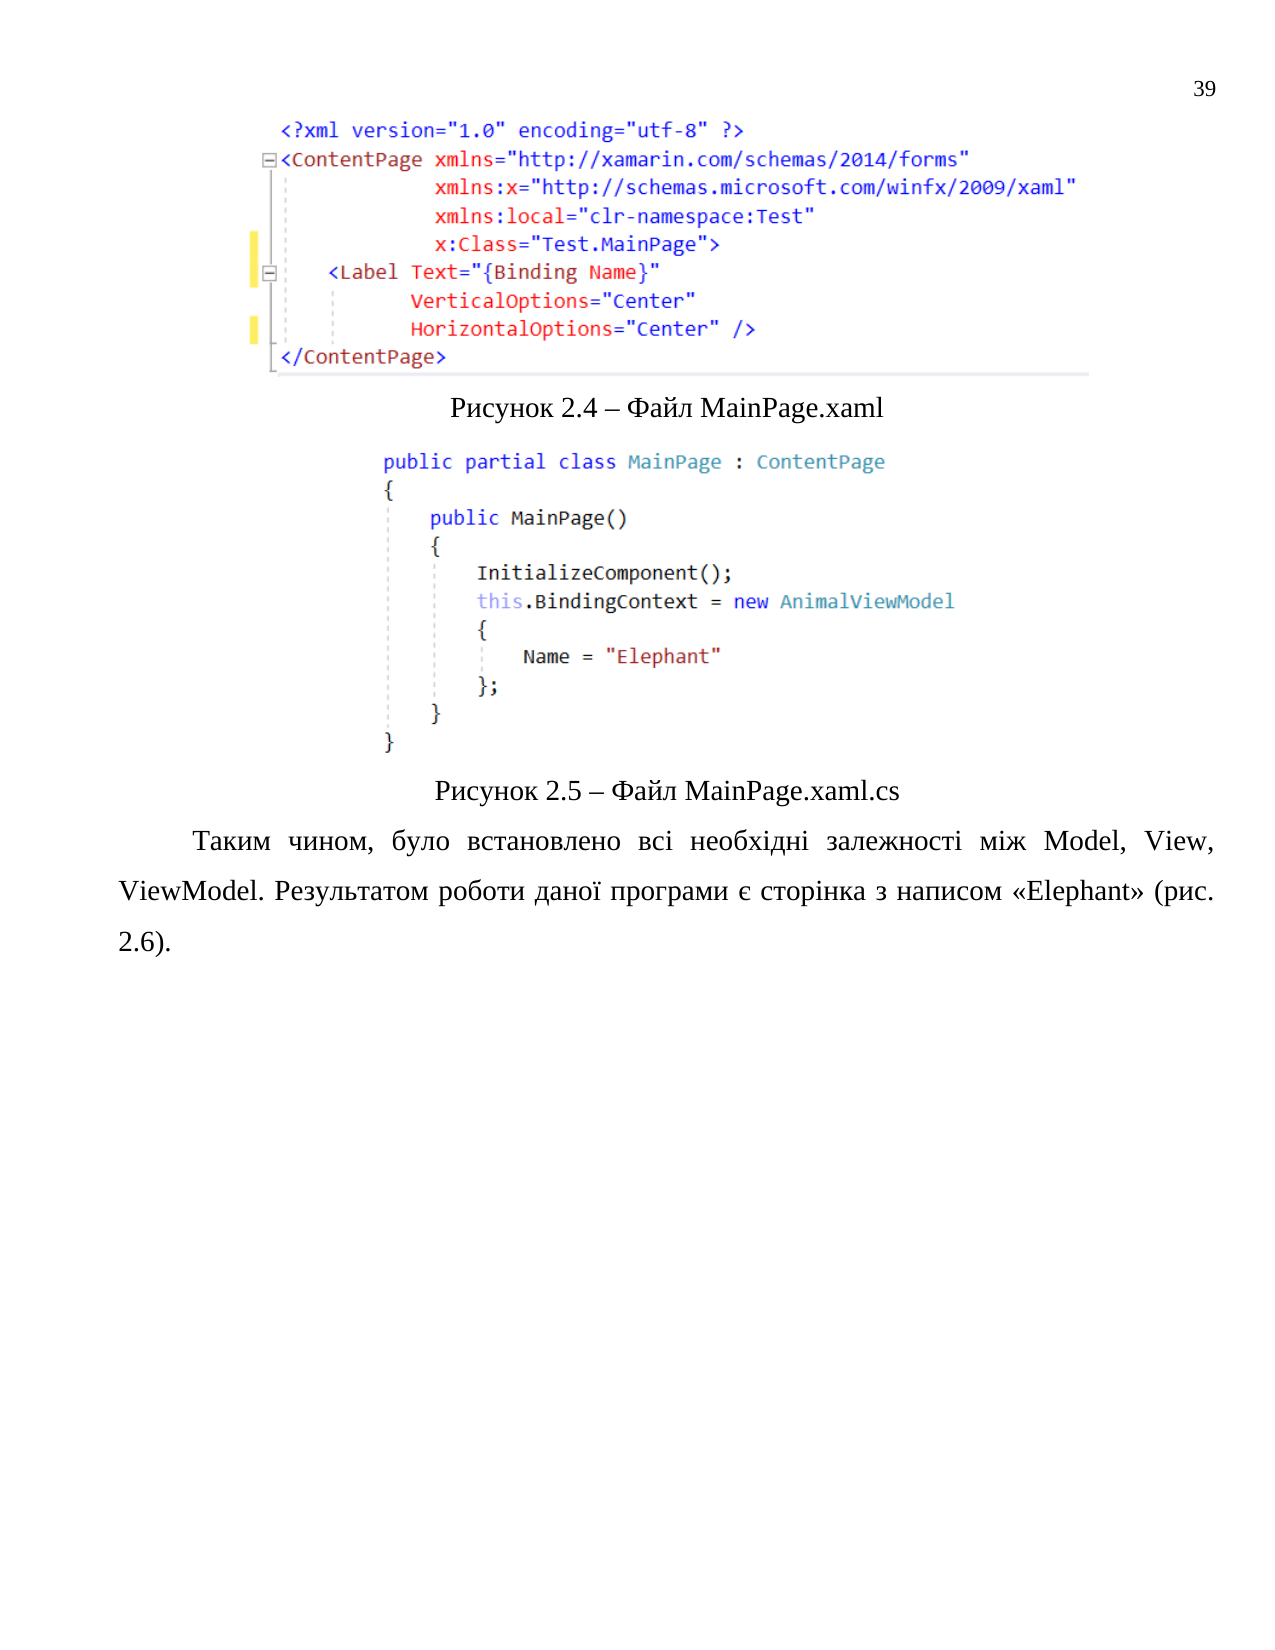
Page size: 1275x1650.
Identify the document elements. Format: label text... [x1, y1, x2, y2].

picture [243, 118, 1089, 377]
text Рисунок 2.4 – Файл MainPage.xaml [118, 391, 1216, 424]
text Рисунок 2.5 – Файл MainPage.xaml.cs [118, 773, 1216, 806]
text Таким чином, було встановлено всі необхідні залежності між Model, View, ViewModel. Результатом роботи даної програми є сторінка з написом «Elephant» (рис. 2.6). [118, 823, 1216, 957]
picture [370, 441, 963, 760]
